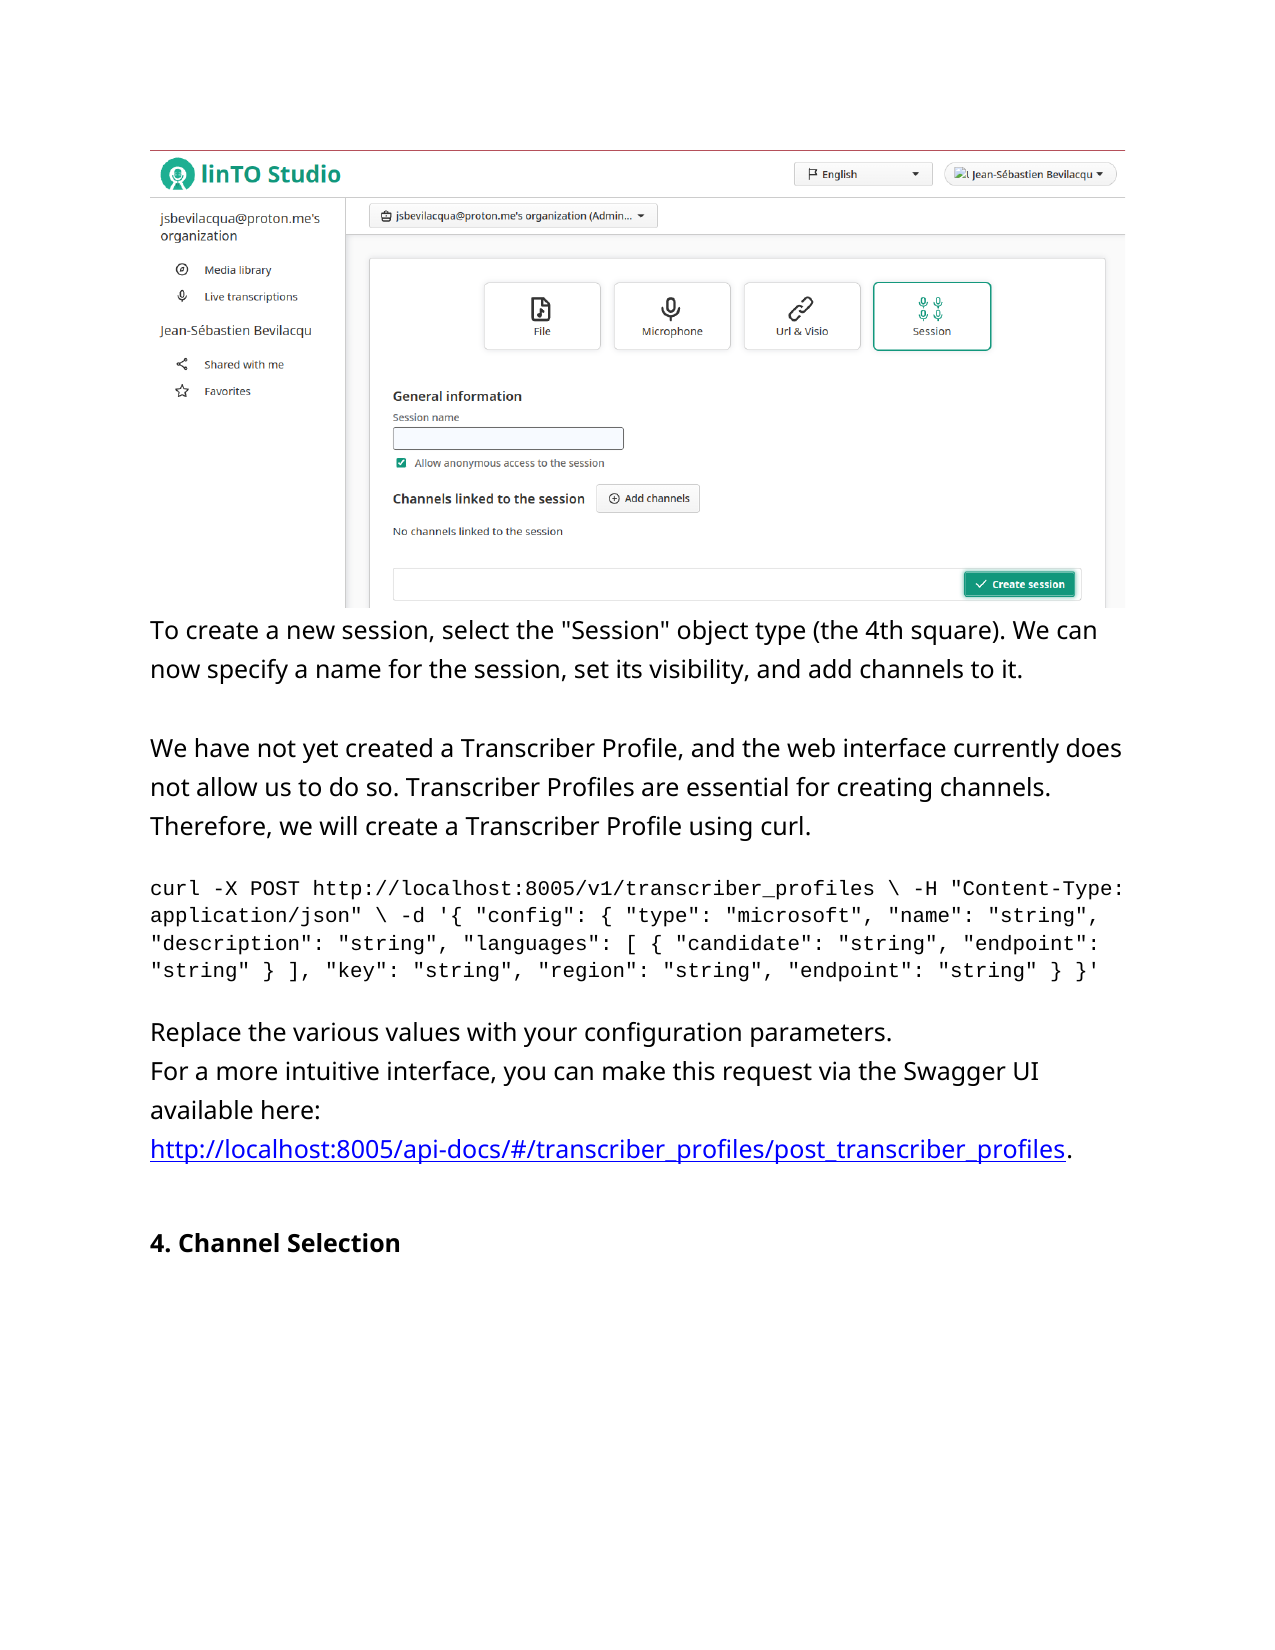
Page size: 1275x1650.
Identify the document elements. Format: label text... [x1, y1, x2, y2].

text Replace the various values with your configuration parameters. [150, 1014, 1125, 1048]
text We have not yet created a Transcriber Profile, and the web interface currently does not allow us to do so. Transcriber Profiles are essential for creating channels. Therefore, we will create a Transcriber Profile using curl. [150, 731, 1125, 843]
text curl -X POST http://localhost:8005/v1/transcriber_profiles \ -H "Content-Type: application/json" \ -d '{ "config": { "type": "microsoft", "name": "string", "description": "string", "languages": [ { "candidate": "string", "endpoint": "string" } ], "key": "string", "region": "string", "endpoint": "string" } }' [150, 878, 1125, 983]
text To create a new session, select the "Session" object type (the 4th square). We can now specify a name for the session, set its visibility, and add channels to it. [150, 608, 1125, 686]
text 4. Channel Selection [150, 1225, 1125, 1259]
text For a more intuitive interface, you can make this request via the Swagger UI available here: http://localhost:8005/api-docs/#/transcriber_profiles/post_transcriber_profiles. [150, 1053, 1125, 1166]
picture [150, 150, 1125, 608]
